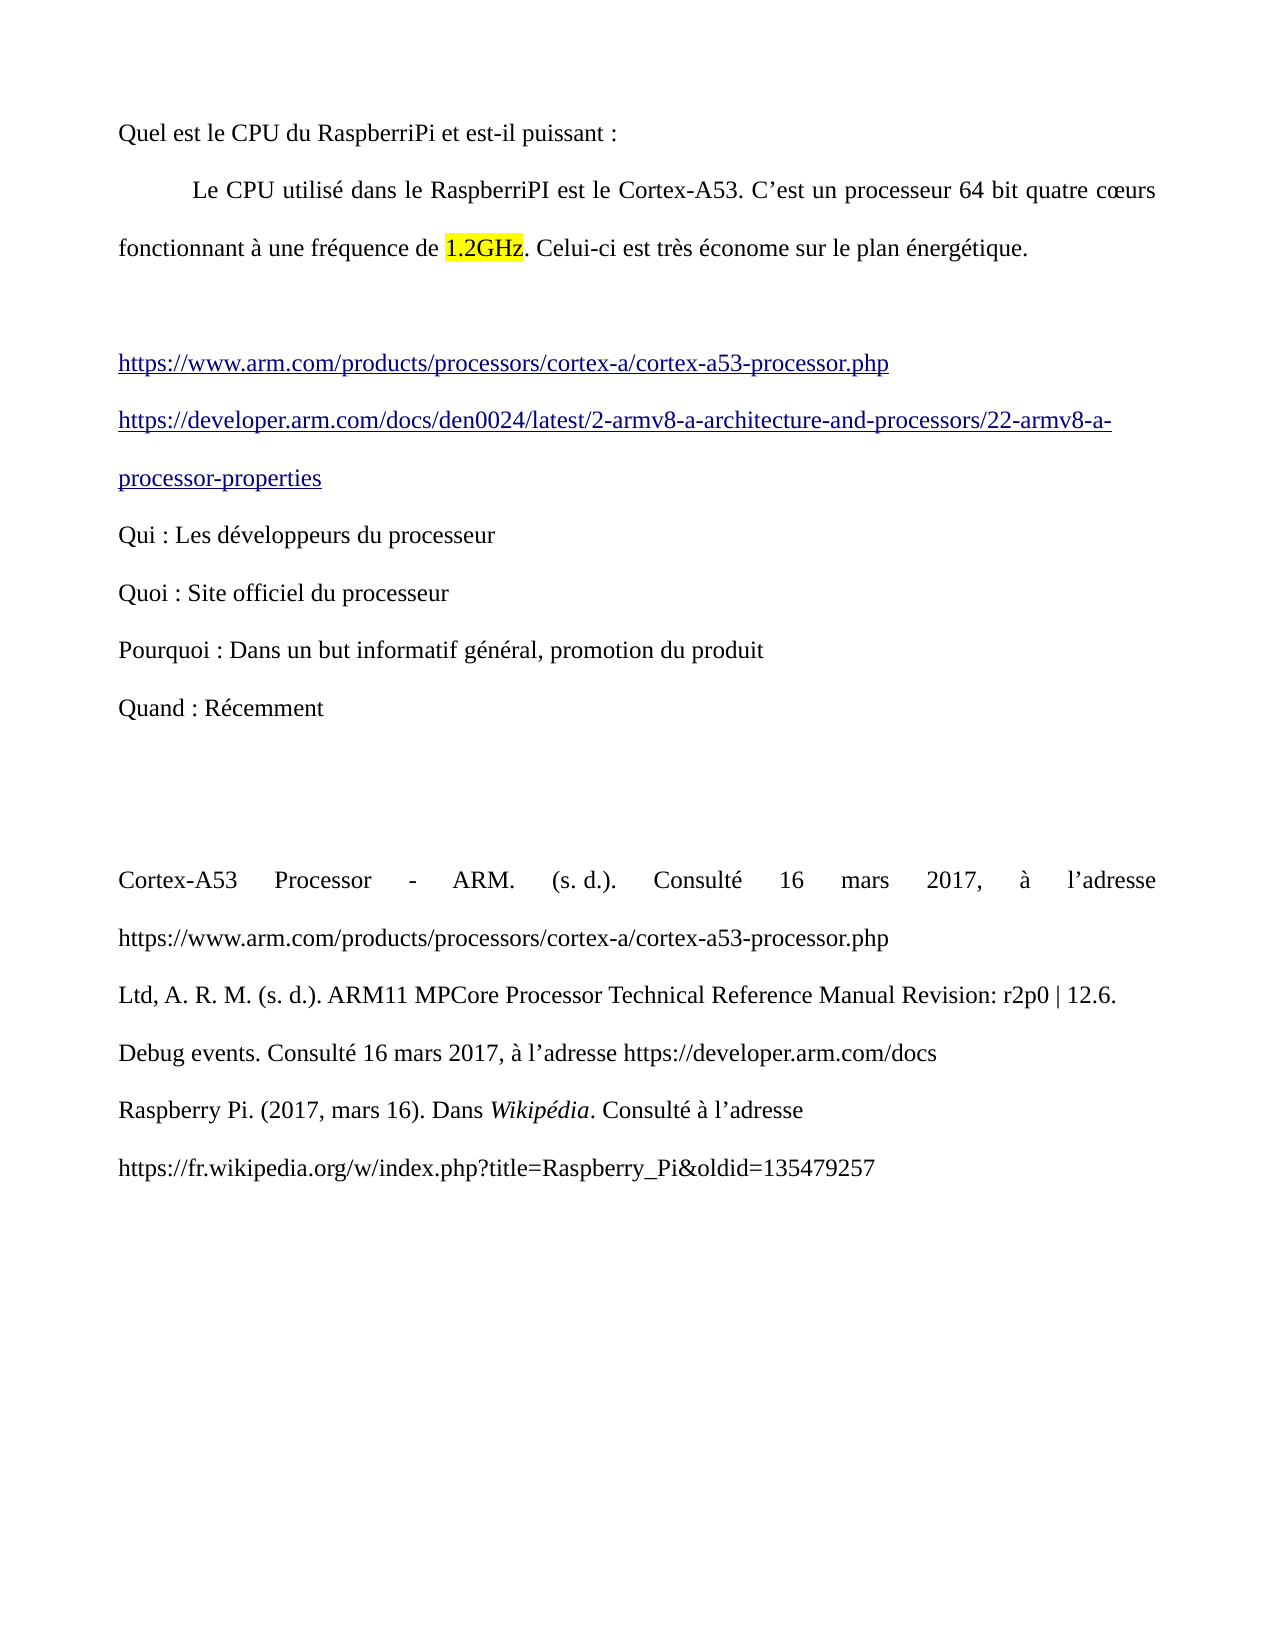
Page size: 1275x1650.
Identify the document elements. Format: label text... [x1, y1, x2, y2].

text Le CPU utilisé dans le RaspberriPI est le Cortex-A53. C’est un processeur 64 bit quatre cœurs fonctionnant à une fréquence de 1.2GHz. Celui-ci est très économe sur le plan énergétique. [118, 176, 1157, 262]
text Cortex-A53 Processor - ARM. (s. d.). Consulté 16 mars 2017, à l’adresse https://www.arm.com/products/processors/cortex-a/cortex-a53-processor.php [118, 866, 1157, 952]
text Quel est le CPU du RaspberriPi et est-il puissant : [118, 118, 1157, 147]
text https://developer.arm.com/docs/den0024/latest/2-armv8-a-architecture-and-processors/22-armv8-a-processor-properties [118, 406, 1157, 492]
text Quand : Récemment [118, 693, 1157, 722]
text Quoi : Site officiel du processeur [118, 578, 1157, 607]
text Ltd, A. R. M. (s. d.). ARM11 MPCore Processor Technical Reference Manual Revision: r2p0 | 12.6. Debug events. Consulté 16 mars 2017, à l’adresse https://developer.arm.com/docs [118, 981, 1157, 1067]
text https://www.arm.com/products/processors/cortex-a/cortex-a53-processor.php [118, 348, 1157, 377]
text Raspberry Pi. (2017, mars 16). Dans Wikipédia. Consulté à l’adresse https://fr.wikipedia.org/w/index.php?title=Raspberry_Pi&oldid=135479257 [118, 1096, 1157, 1182]
text Pourquoi : Dans un but informatif général, promotion du produit [118, 636, 1157, 664]
text Qui : Les développeurs du processeur [118, 521, 1157, 549]
